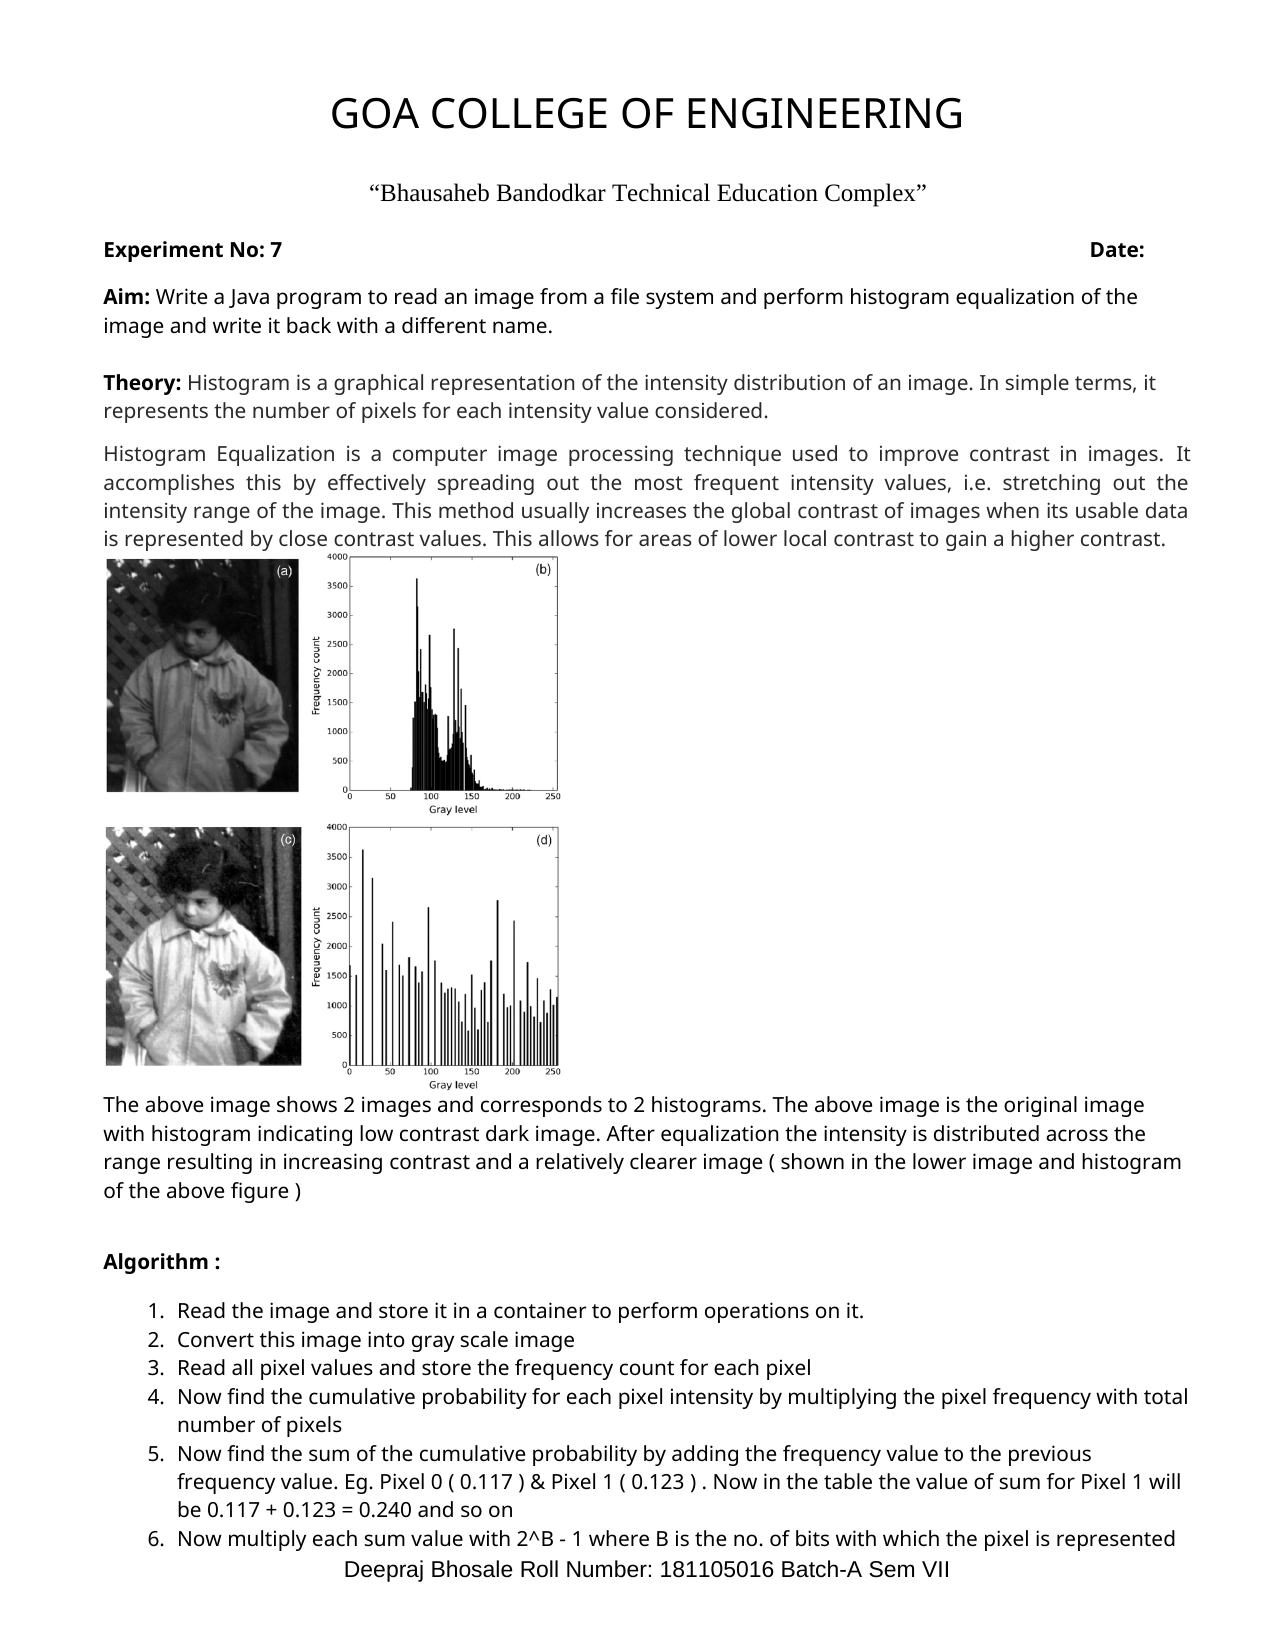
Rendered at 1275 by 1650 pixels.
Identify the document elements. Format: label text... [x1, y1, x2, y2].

text Algorithm : [103, 1247, 1191, 1276]
text Aim: Write a Java program to read an image from a file system and perform histogram equalization of the image and write it back with a different name. [103, 282, 1191, 339]
picture [103, 553, 561, 1091]
list Read all pixel values and store the frequency count for each pixel [147, 1353, 1191, 1382]
list Now find the sum of the cumulative probability by adding the frequency value to the previous frequency value. Eg. Pixel 0 ( 0.117 ) & Pixel 1 ( 0.123 ) . Now in the table the value of sum for Pixel 1 will be 0.117 + 0.123 = 0.240 and so on [147, 1439, 1191, 1524]
text Histogram Equalization is a computer image processing technique used to improve contrast in images. It accomplishes this by effectively spreading out the most frequent intensity values, i.e. stretching out the intensity range of the image. This method usually increases the global contrast of images when its usable data is represented by close contrast values. This allows for areas of lower local contrast to gain a higher contrast. [103, 439, 1191, 553]
text The above image shows 2 images and corresponds to 2 histograms. The above image is the original image with histogram indicating low contrast dark image. After equalization the intensity is distributed across the range resulting in increasing contrast and a relatively clearer image ( shown in the lower image and histogram of the above figure ) [103, 1091, 1191, 1204]
text Experiment No: 7 Date: [103, 235, 1191, 264]
text Theory: Histogram is a graphical representation of the intensity distribution of an image. In simple terms, it represents the number of pixels for each intensity value considered. [103, 368, 1191, 425]
list Now multiply each sum value with 2^B - 1 where B is the no. of bits with which the pixel is represented [147, 1524, 1191, 1552]
list Now find the cumulative probability for each pixel intensity by multiplying the pixel frequency with total number of pixels [147, 1382, 1191, 1439]
list Read the image and store it in a container to perform operations on it. [147, 1297, 1191, 1325]
list Convert this image into gray scale image [147, 1325, 1191, 1353]
